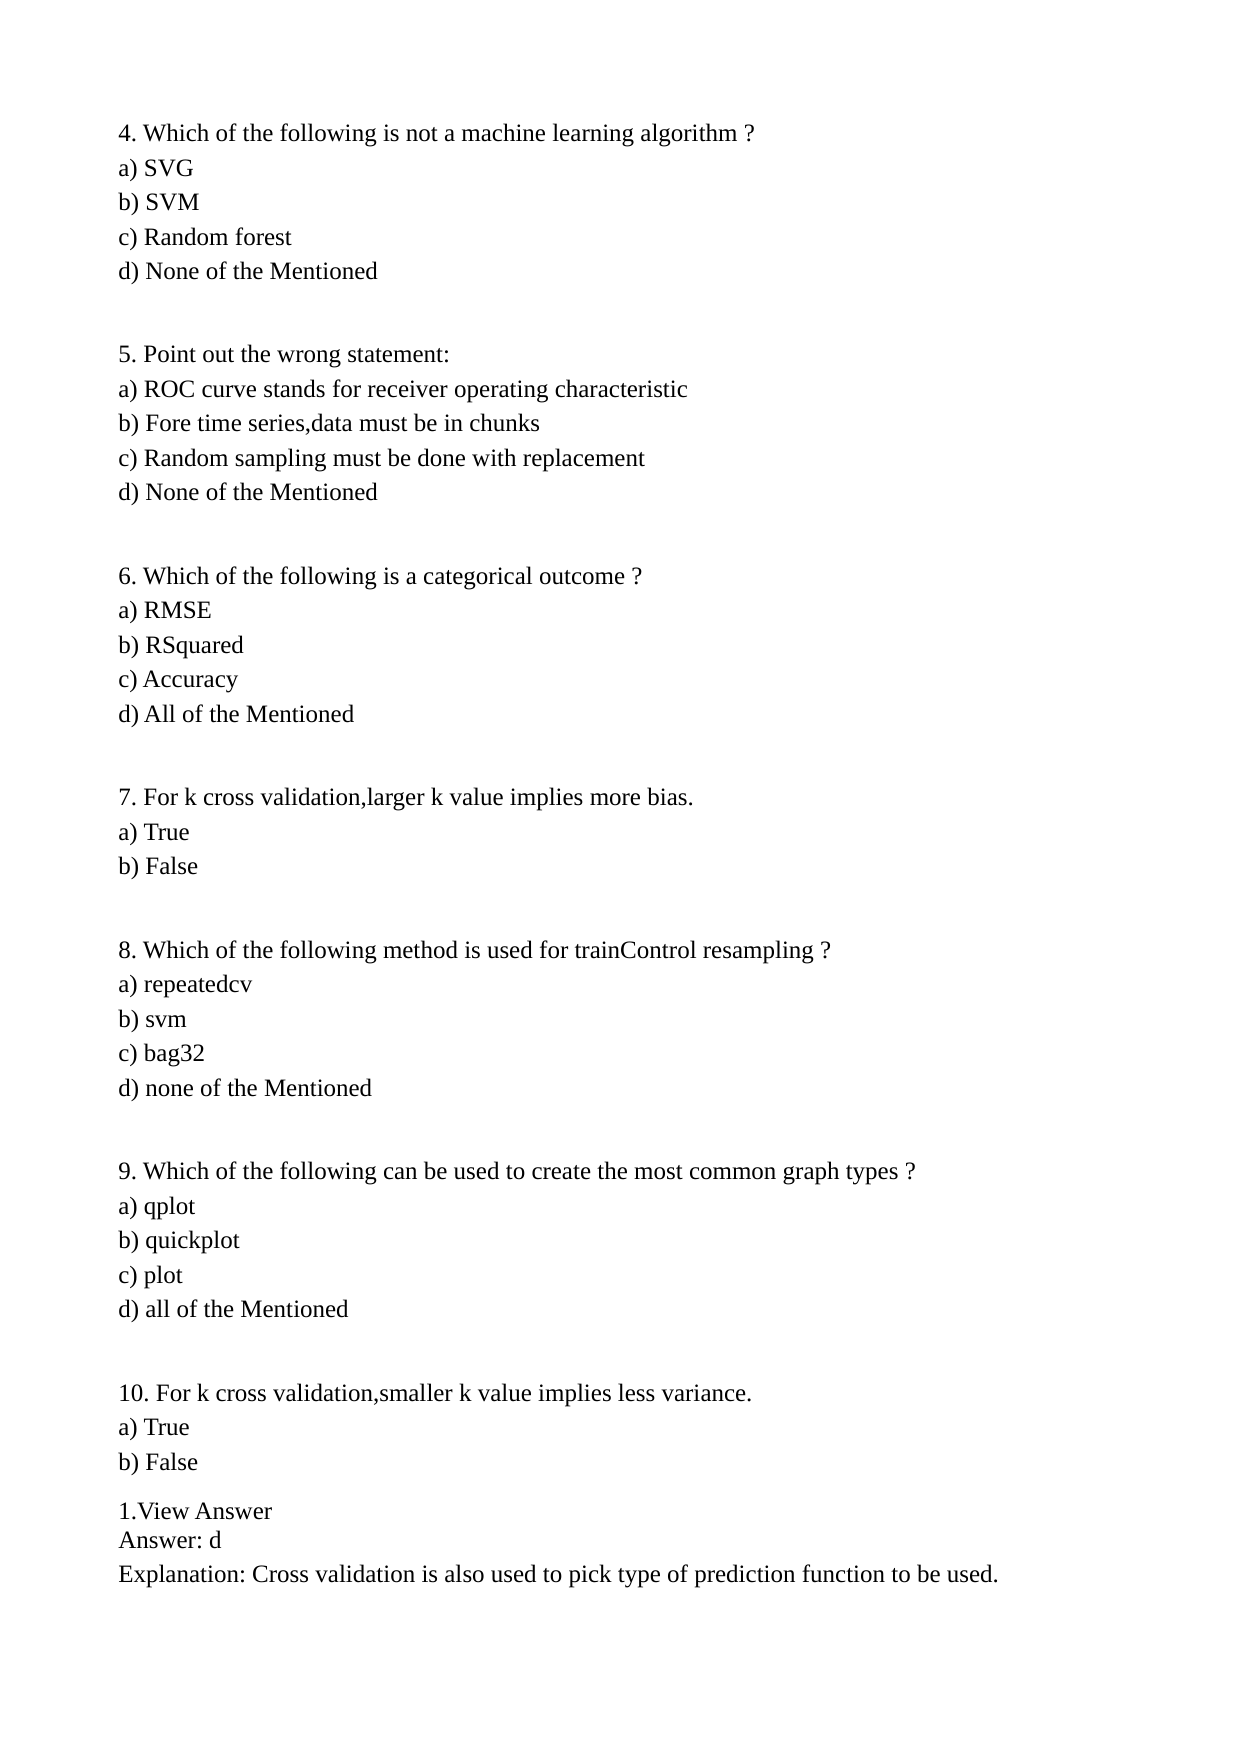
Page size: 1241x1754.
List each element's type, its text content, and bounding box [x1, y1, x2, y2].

text 7. For k cross validation,larger k value implies more bias. a) True b) False [118, 782, 1122, 915]
text 6. Which of the following is a categorical outcome ? a) RMSE b) RSquared c) Accuracy d) All of the Mentioned [118, 561, 1122, 762]
text 5. Point out the wrong statement: a) ROC curve stands for receiver operating characteristic b) Fore time series,data must be in chunks c) Random sampling must be done with replacement d) None of the Mentioned [118, 339, 1122, 541]
text 9. Which of the following can be used to create the most common graph types ? a) qplot b) quickplot c) plot d) all of the Mentioned [118, 1156, 1122, 1358]
text Answer: d Explanation: Cross validation is also used to pick type of prediction function to be used. [118, 1525, 1122, 1588]
text 8. Which of the following method is used for trainControl resampling ? a) repeatedcv b) svm c) bag32 d) none of the Mentioned [118, 935, 1122, 1136]
text 4. Which of the following is not a machine learning algorithm ? a) SVG b) SVM c) Random forest d) None of the Mentioned [118, 118, 1122, 319]
text 1.View Answer [118, 1496, 1122, 1525]
text 10. For k cross validation,smaller k value implies less variance. a) True b) False [118, 1378, 1122, 1476]
